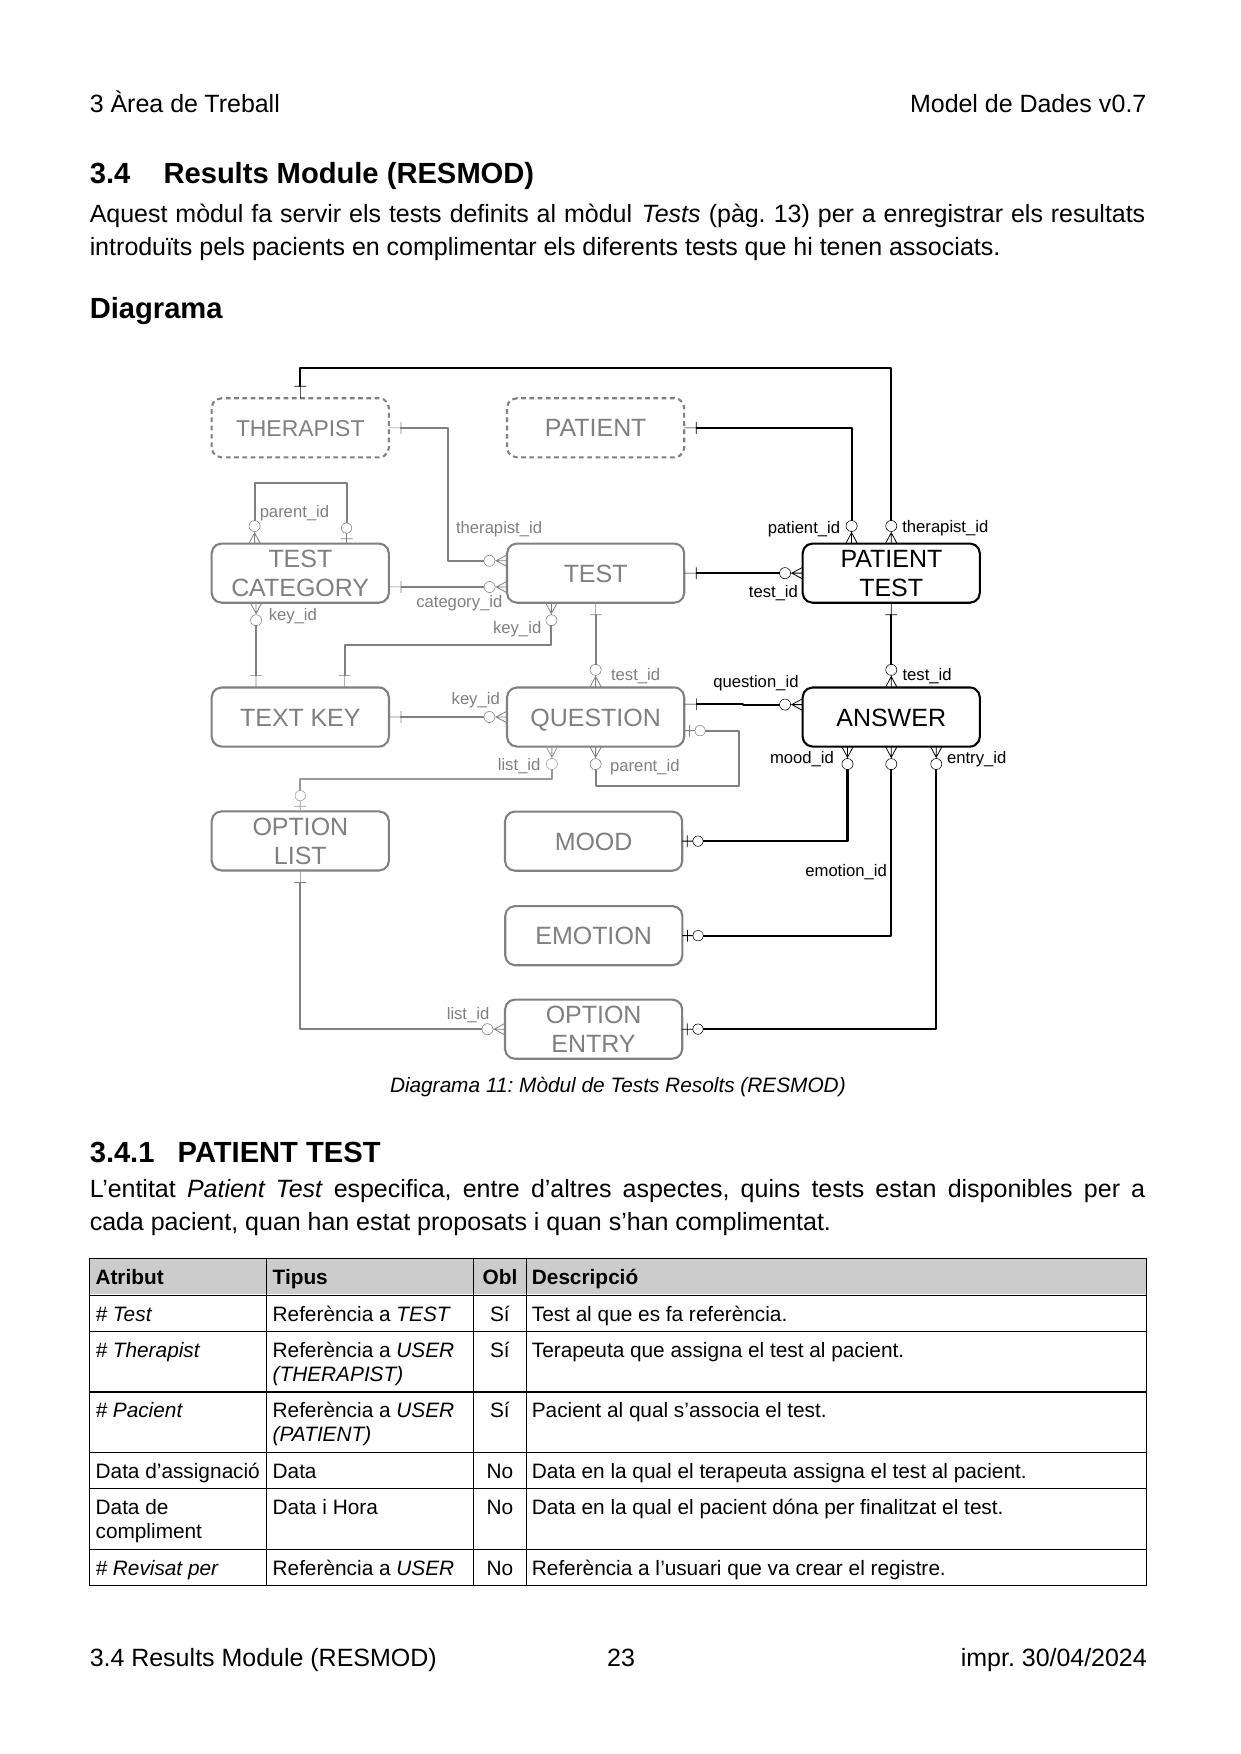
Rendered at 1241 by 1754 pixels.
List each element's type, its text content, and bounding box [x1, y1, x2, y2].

table_cell Terapeuta que assigna el test al pacient. [527, 1332, 1146, 1391]
subtitle Results Module (RESMOD) [89, 157, 1146, 190]
table_cell Data en la qual el terapeuta assigna el test al pacient. [527, 1453, 1146, 1488]
table_cell Data d’assignació [90, 1453, 266, 1488]
table_cell Data de compliment [90, 1489, 266, 1549]
table_cell # Pacient [90, 1393, 266, 1452]
table_cell Data i Hora [267, 1489, 473, 1549]
table_cell No [474, 1453, 526, 1488]
table_cell Referència a l’usuari que va crear el registre. [527, 1550, 1146, 1585]
text Aquest mòdul fa servir els tests definits al mòdul Tests (pàg. 13) per a enregistrar els resultats introduïts pels pacients en complimentar els diferents tests que hi tenen associats. [89, 199, 1146, 261]
subtitle Diagrama [89, 292, 1146, 325]
text Diagrama 11: Mòdul de Tests Resolts (RESMOD) [211, 349, 1024, 1096]
table_header Tipus [267, 1259, 473, 1294]
table_cell Sí [474, 1393, 526, 1452]
table_cell No [474, 1550, 526, 1585]
table_cell Referència a TEST [267, 1296, 473, 1331]
table_cell Test al que es fa referència. [527, 1296, 1146, 1331]
text L’entitat Patient Test especifica, entre d’altres aspectes, quins tests estan disponibles per a cada pacient, quan han estat proposats i quan s’han complimentat. [89, 1174, 1146, 1236]
table_cell # Therapist [90, 1332, 266, 1391]
table_cell Pacient al qual s’associa el test. [527, 1393, 1146, 1452]
subtitle PATIENT TEST [89, 337, 1146, 1168]
table_cell # Test [90, 1296, 266, 1331]
table_cell Referència a USER (THERAPIST) [267, 1332, 473, 1391]
table_cell Referència a USER [267, 1550, 473, 1585]
table_cell Sí [474, 1296, 526, 1331]
table_cell Data [267, 1453, 473, 1488]
table_cell Data en la qual el pacient dóna per finalitzat el test. [527, 1489, 1146, 1549]
table_cell # Revisat per [90, 1550, 266, 1585]
table_header Obl [474, 1259, 526, 1294]
table_header Atribut [90, 1259, 266, 1294]
table_cell No [474, 1489, 526, 1549]
table_header Descripció [527, 1259, 1146, 1294]
table_cell Referència a USER (PATIENT) [267, 1393, 473, 1452]
table_cell Sí [474, 1332, 526, 1391]
